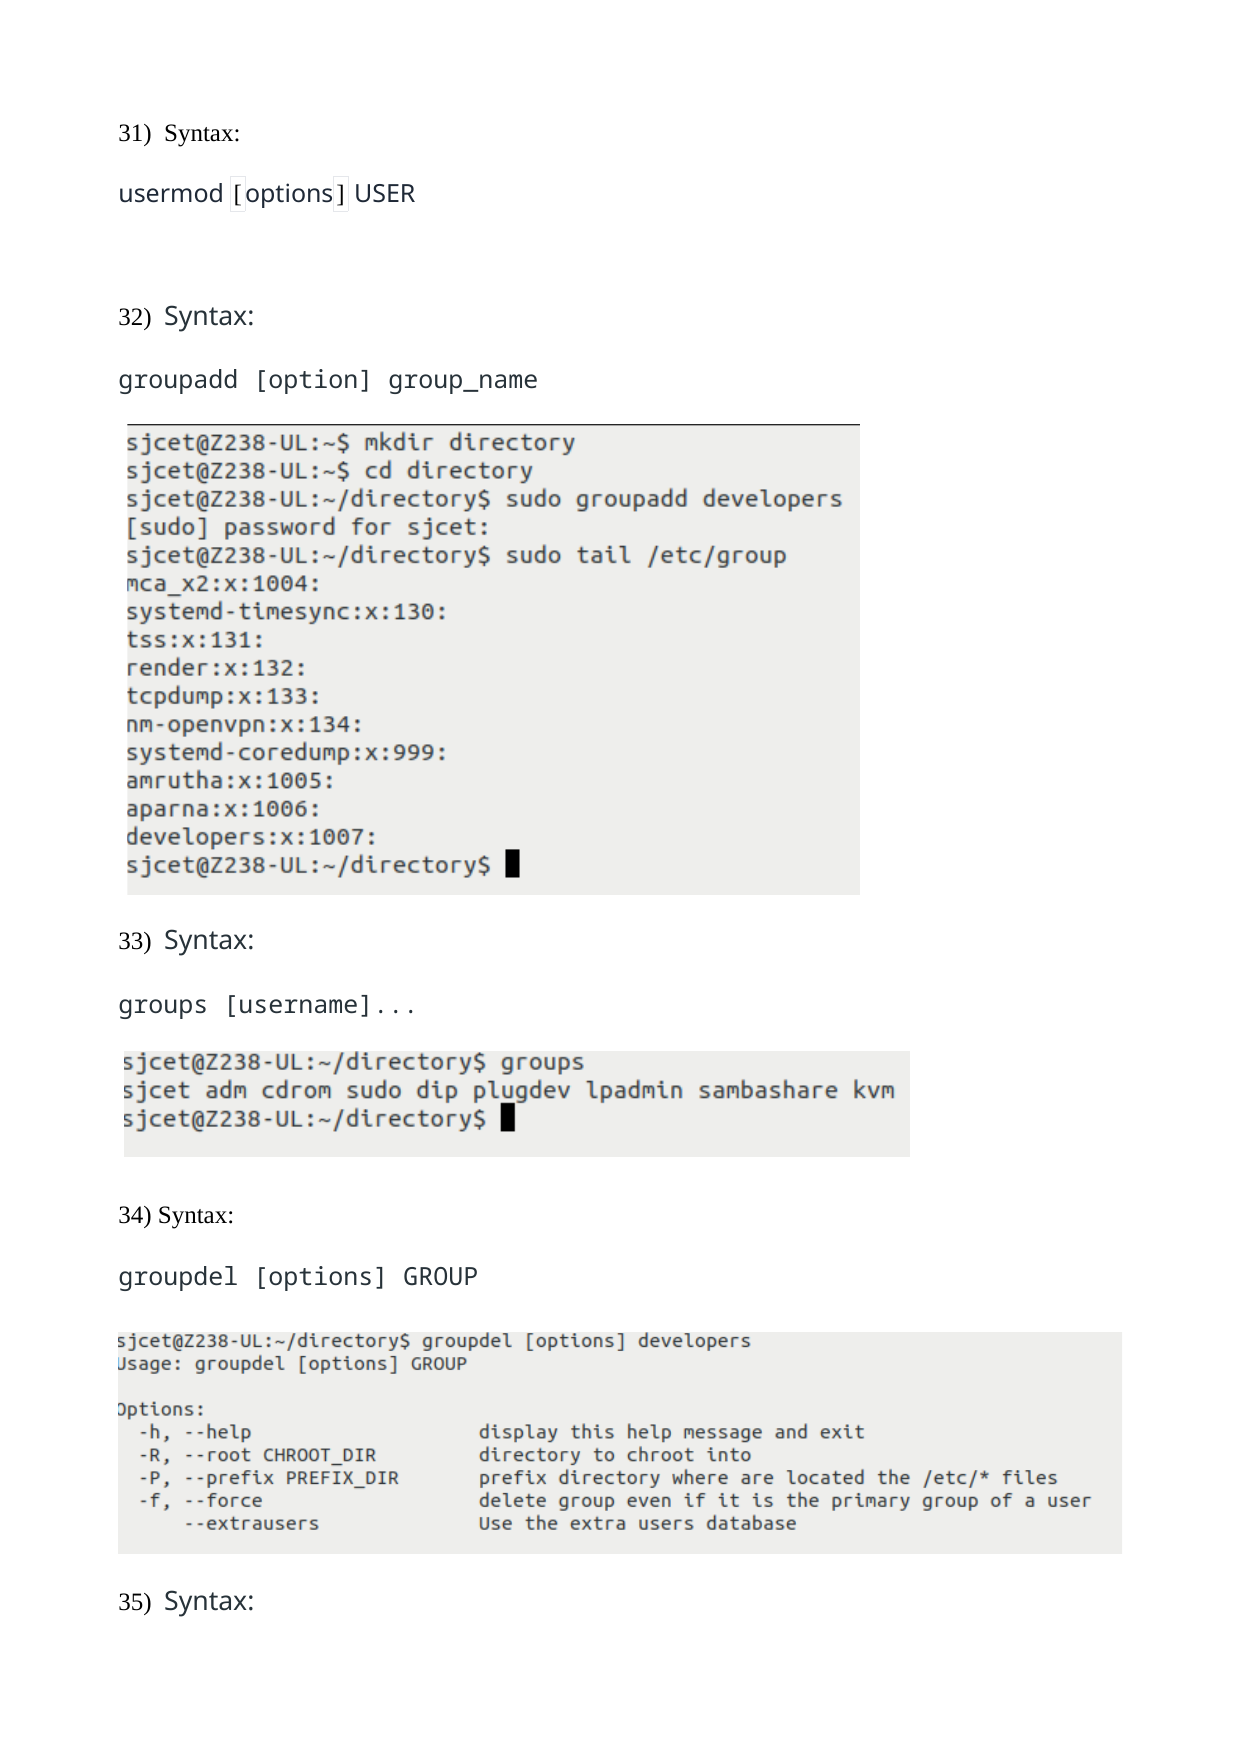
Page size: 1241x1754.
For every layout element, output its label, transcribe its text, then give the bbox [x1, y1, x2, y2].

text usermod [118, 176, 230, 211]
text groups [username]... [118, 986, 1122, 1020]
text USER [349, 176, 1122, 211]
text 33) Syntax: [118, 921, 1122, 957]
text groupadd [option] group_name [118, 362, 1122, 396]
text [ [231, 177, 245, 211]
text 31) Syntax: [118, 118, 1122, 147]
text 32) Syntax: [118, 297, 1122, 362]
picture [124, 1051, 910, 1157]
text 35) Syntax: [118, 1582, 1122, 1618]
picture [118, 1332, 1123, 1554]
text options [246, 176, 333, 211]
text 34) Syntax: [118, 1201, 1122, 1229]
text groupdel [options] GROUP [118, 1258, 1122, 1292]
picture [127, 424, 860, 895]
text ] [334, 177, 348, 211]
